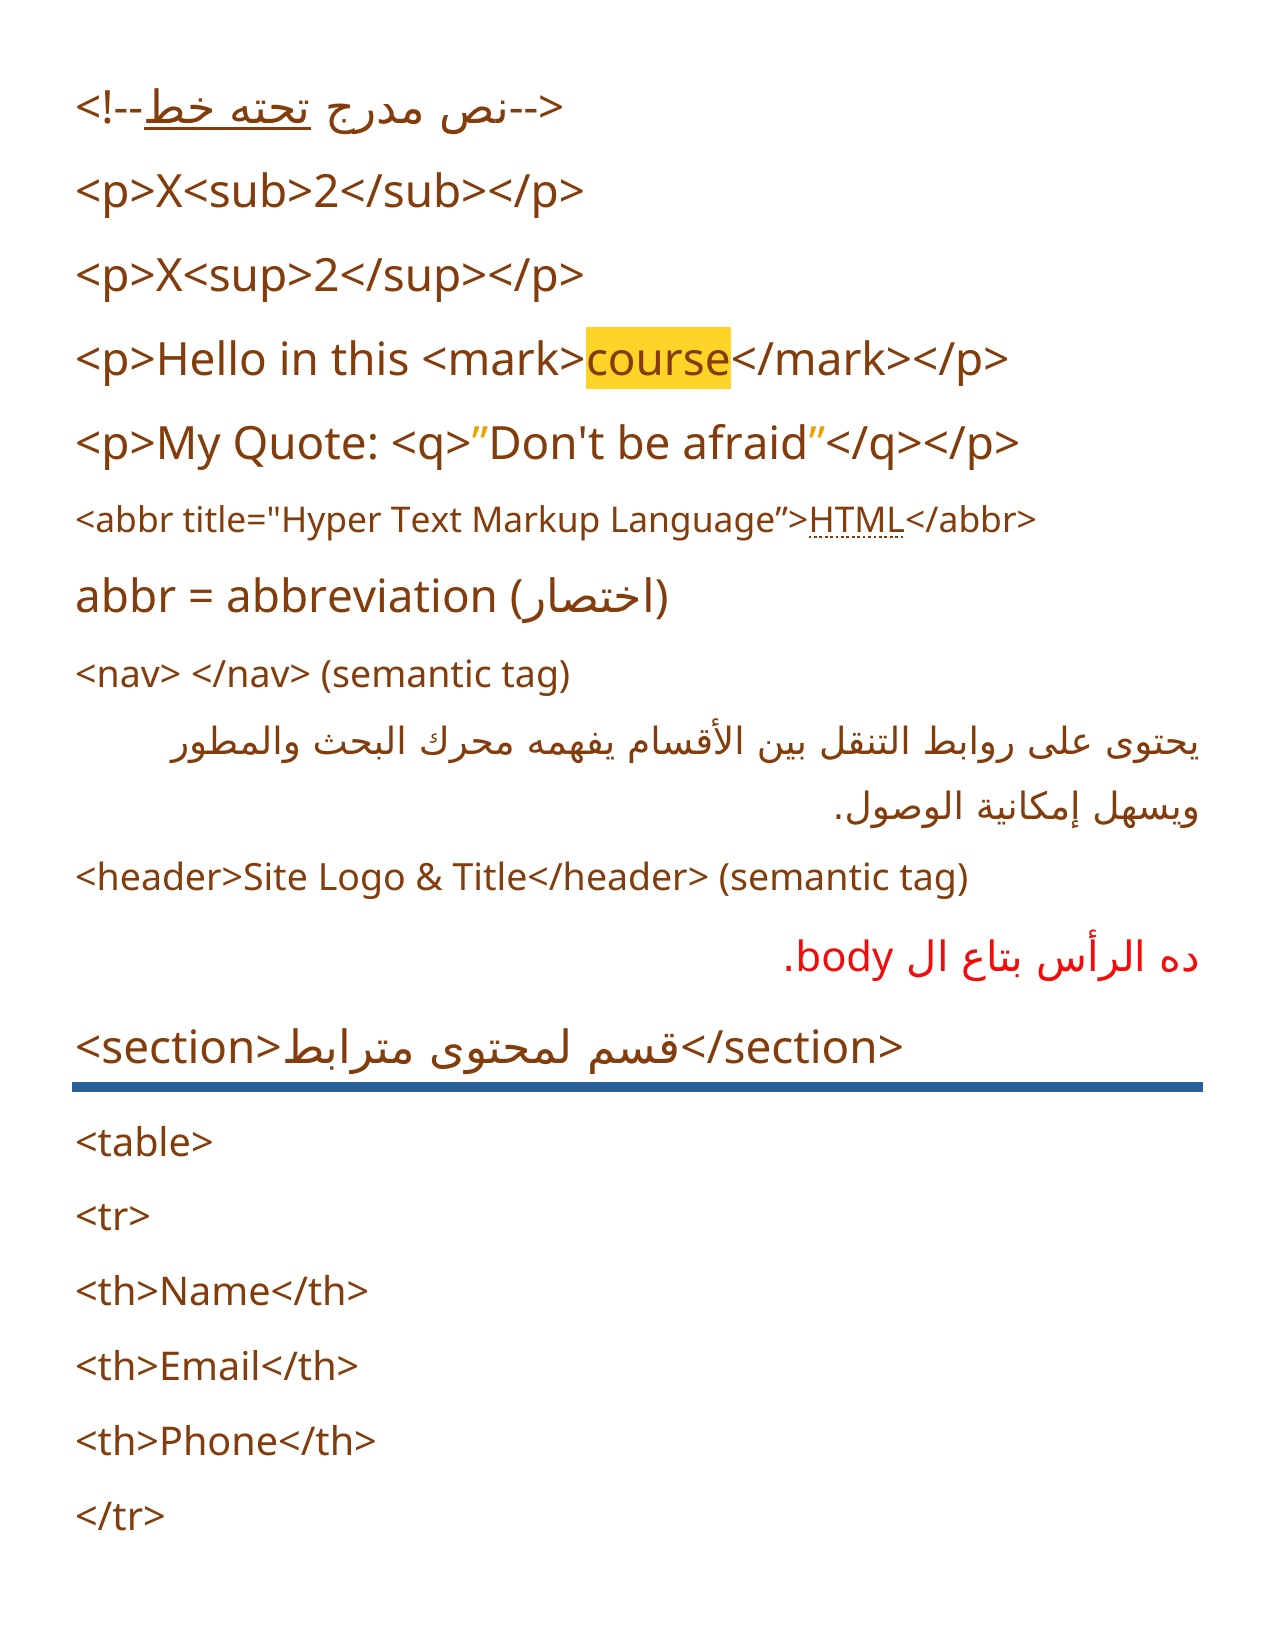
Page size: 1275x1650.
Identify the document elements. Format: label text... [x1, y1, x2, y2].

text ده الرأس بتاع ال body. [75, 927, 1200, 983]
text <!--نص مدرج تحته خط--> [75, 75, 1200, 137]
text <th>Email</th> [75, 1338, 1200, 1392]
text <tr> [75, 1188, 1200, 1242]
text <header>Site Logo & Title</header> (semantic tag) [75, 850, 1200, 901]
text </tr> [75, 1488, 1200, 1542]
text <p>Hello in this <mark>course</mark></p> [75, 327, 1200, 389]
text <p>My Quote: <q>”Don't be afraid”</q></p> [75, 411, 1200, 473]
text <p>X<sup>2</sup></p> [75, 243, 1200, 305]
text <nav> </nav> (semantic tag) [75, 647, 1200, 698]
text <p>X<sub>2</sub></p> [75, 159, 1200, 221]
text يحتوى على روابط التنقل بين الأقسام يفهمه محرك البحث والمطور ويسهل إمكانية الوصول. [75, 719, 1200, 828]
text <abbr title="Hyper Text Markup Language”>HTML</abbr> [75, 495, 1200, 543]
text <th>Name</th> [75, 1263, 1200, 1317]
text <th>Phone</th> [75, 1413, 1200, 1467]
text <table> [75, 1114, 1200, 1168]
text <section>قسم لمحتوى مترابط</section> [72, 1012, 1203, 1082]
text abbr = abbreviation (اختصار) [75, 563, 1200, 626]
